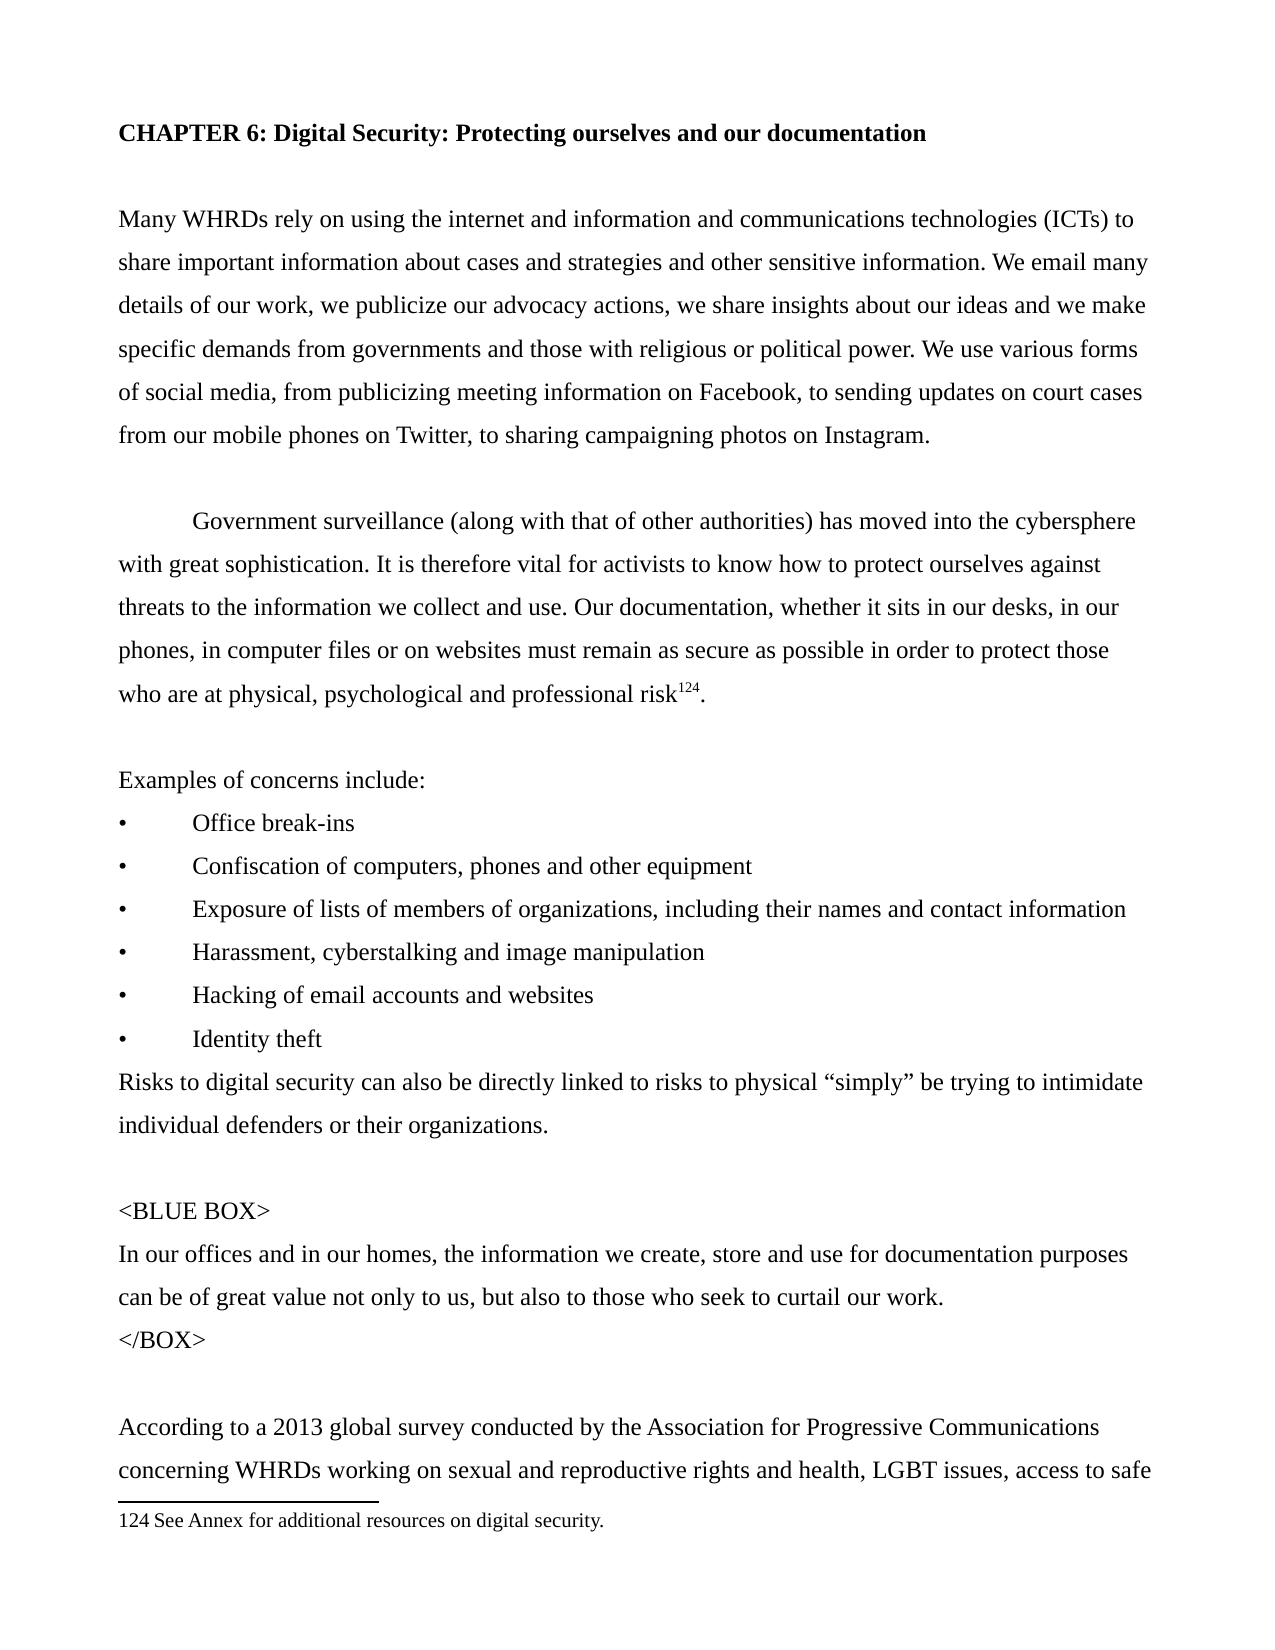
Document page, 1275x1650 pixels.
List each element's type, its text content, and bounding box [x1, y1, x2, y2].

text • Office break-ins [118, 808, 1157, 837]
text According to a 2013 global survey conducted by the Association for Progressive Communications concerning WHRDs working on sexual and reproductive rights and health, LGBT issues, access to safe [118, 1412, 1157, 1484]
text CHAPTER 6: Digital Security: Protecting ourselves and our documentation [118, 118, 1157, 147]
text Risks to digital security can also be directly linked to risks to physical “simply” be trying to intimidate individual defenders or their organizations. [118, 1067, 1157, 1139]
text • Harassment, cyberstalking and image manipulation [118, 937, 1157, 966]
text • Hacking of email accounts and websites [118, 981, 1157, 1009]
text Government surveillance (along with that of other authorities) has moved into the cybersphere with great sophistication. It is therefore vital for activists to know how to protect ourselves against threats to the information we collect and use. Our documentation, whether it sits in our desks, in our phones, in computer files or on websites must remain as secure as possible in order to protect those who are at physical, psychological and professional risk. [118, 506, 1157, 707]
text • Exposure of lists of members of organizations, including their names and contact information [118, 894, 1157, 923]
text Examples of concerns include: [118, 765, 1157, 794]
text See Annex for additional resources on digital security. [118, 1508, 1157, 1532]
text </BOX> [118, 1326, 1157, 1354]
text Many WHRDs rely on using the internet and information and communications technologies (ICTs) to share important information about cases and strategies and other sensitive information. We email many details of our work, we publicize our advocacy actions, we share insights about our ideas and we make specific demands from governments and those with religious or political power. We use various forms of social media, from publicizing meeting information on Facebook, to sending updates on court cases from our mobile phones on Twitter, to sharing campaigning photos on Instagram. [118, 204, 1157, 449]
text In our offices and in our homes, the information we create, store and use for documentation purposes can be of great value not only to us, but also to those who seek to curtail our work. [118, 1239, 1157, 1311]
text • Confiscation of computers, phones and other equipment [118, 851, 1157, 880]
text • Identity theft [118, 1024, 1157, 1052]
text <BLUE BOX> [118, 1196, 1157, 1225]
